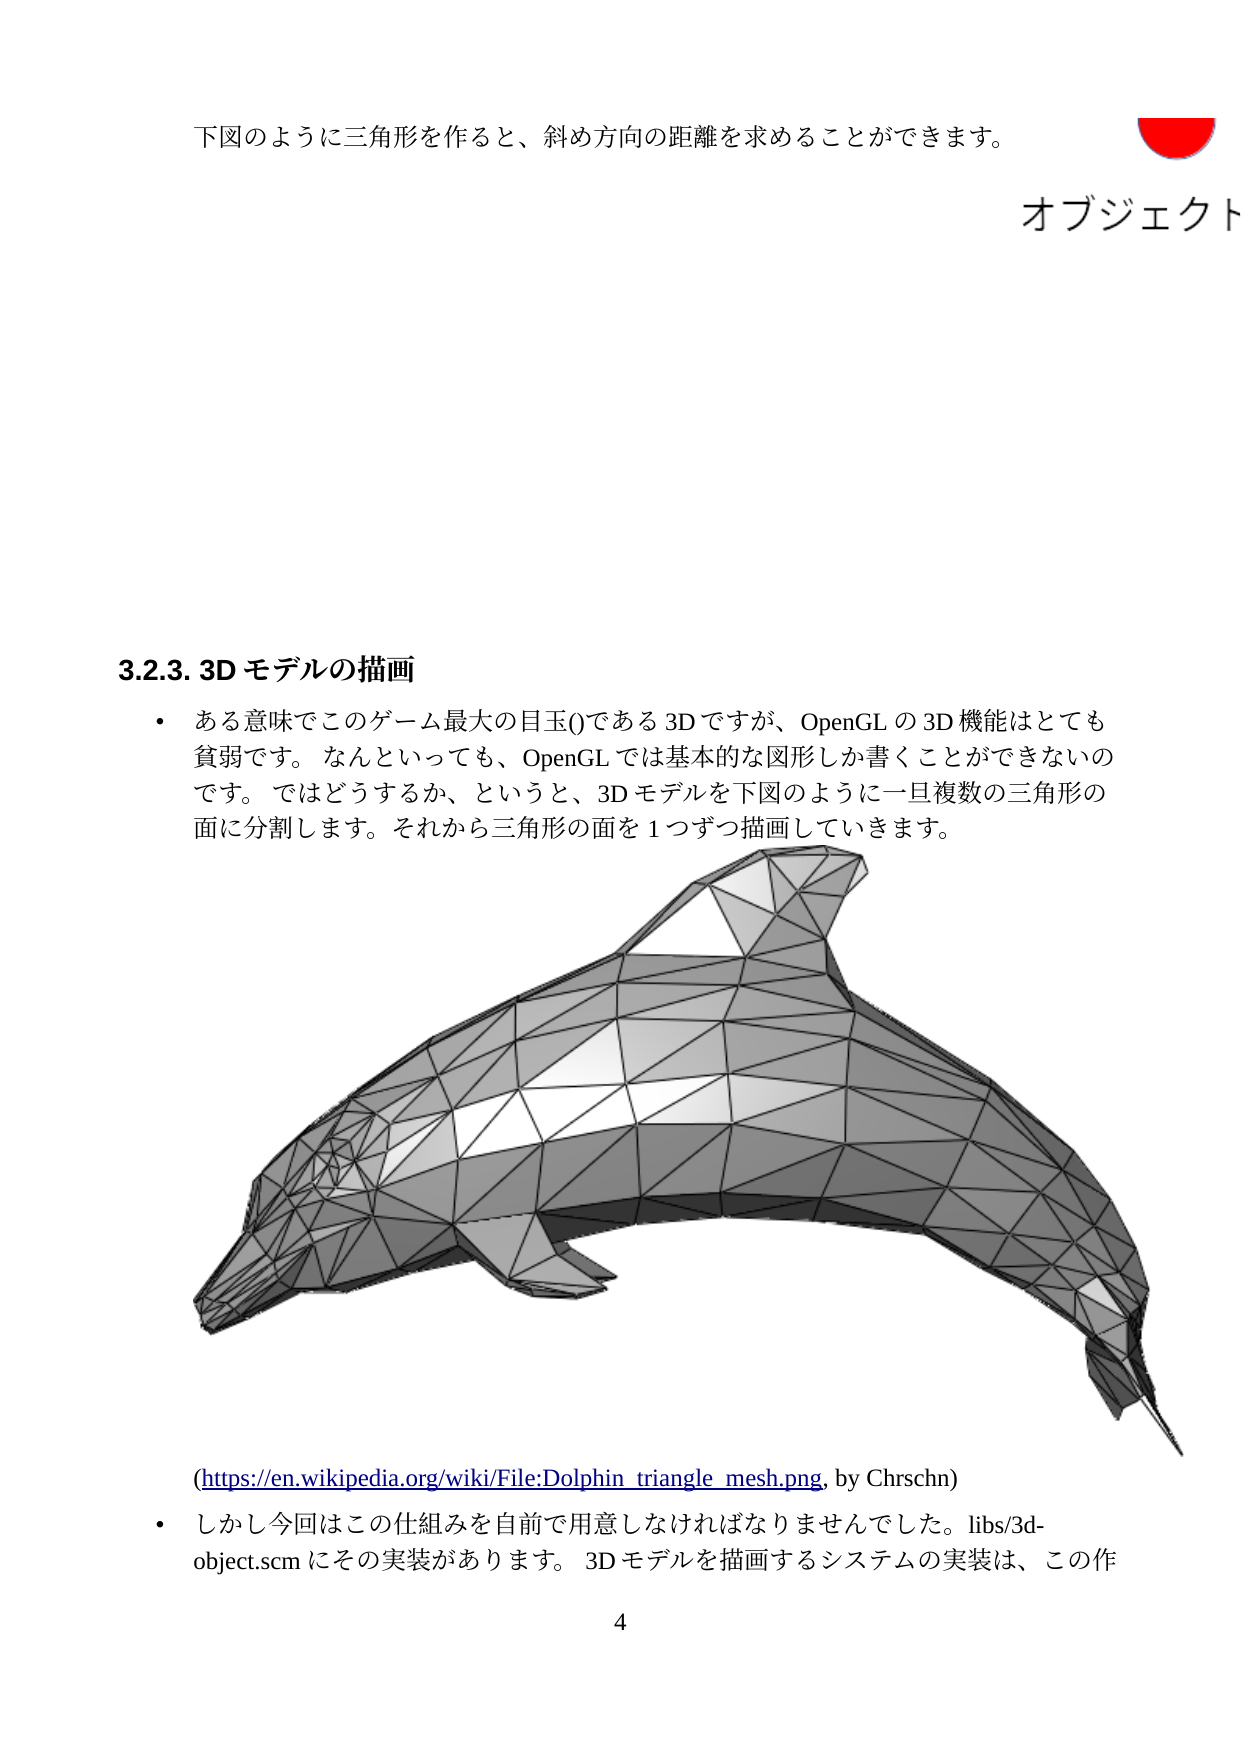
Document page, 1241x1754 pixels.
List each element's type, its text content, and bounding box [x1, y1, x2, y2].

picture [1022, 118, 1241, 233]
subtitle 3Dモデルの描画 [118, 647, 1122, 689]
list しかし今回はこの仕組みを自前で用意しなければなりませんでした。libs/3d-object.scmにその実装があります。 3Dモデルを描画するシステムの実装は、この作 [156, 1505, 1122, 1577]
list これまたゲームプログラミングにおいてほぼ必須の当たり判定ですが、これまた意外と面倒なのです。 先述の通りグラフィックの世界は複数の座標軸からなっていて、斜め方向の距離などという概念はありません。 そこで使うのが三平方の定理です。下図のように三角形を作ると、斜め方向の距離を求めることができます。 [156, 118, 1122, 609]
list ある意味でこのゲーム最大の目玉()である3Dですが、OpenGLの3D機能はとても貧弱です。 なんといっても、OpenGLでは基本的な図形しか書くことができないのです。 ではどうするか、というと、3Dモデルを下図のように一旦複数の三角形の面に分割します。それから三角形の面を 1つずつ描画していきます。 (https://en.wikipedia.org/wiki/File:Dolphin_triangle_mesh.png, by Chrschn) [156, 701, 1122, 1492]
picture [193, 845, 1184, 1457]
